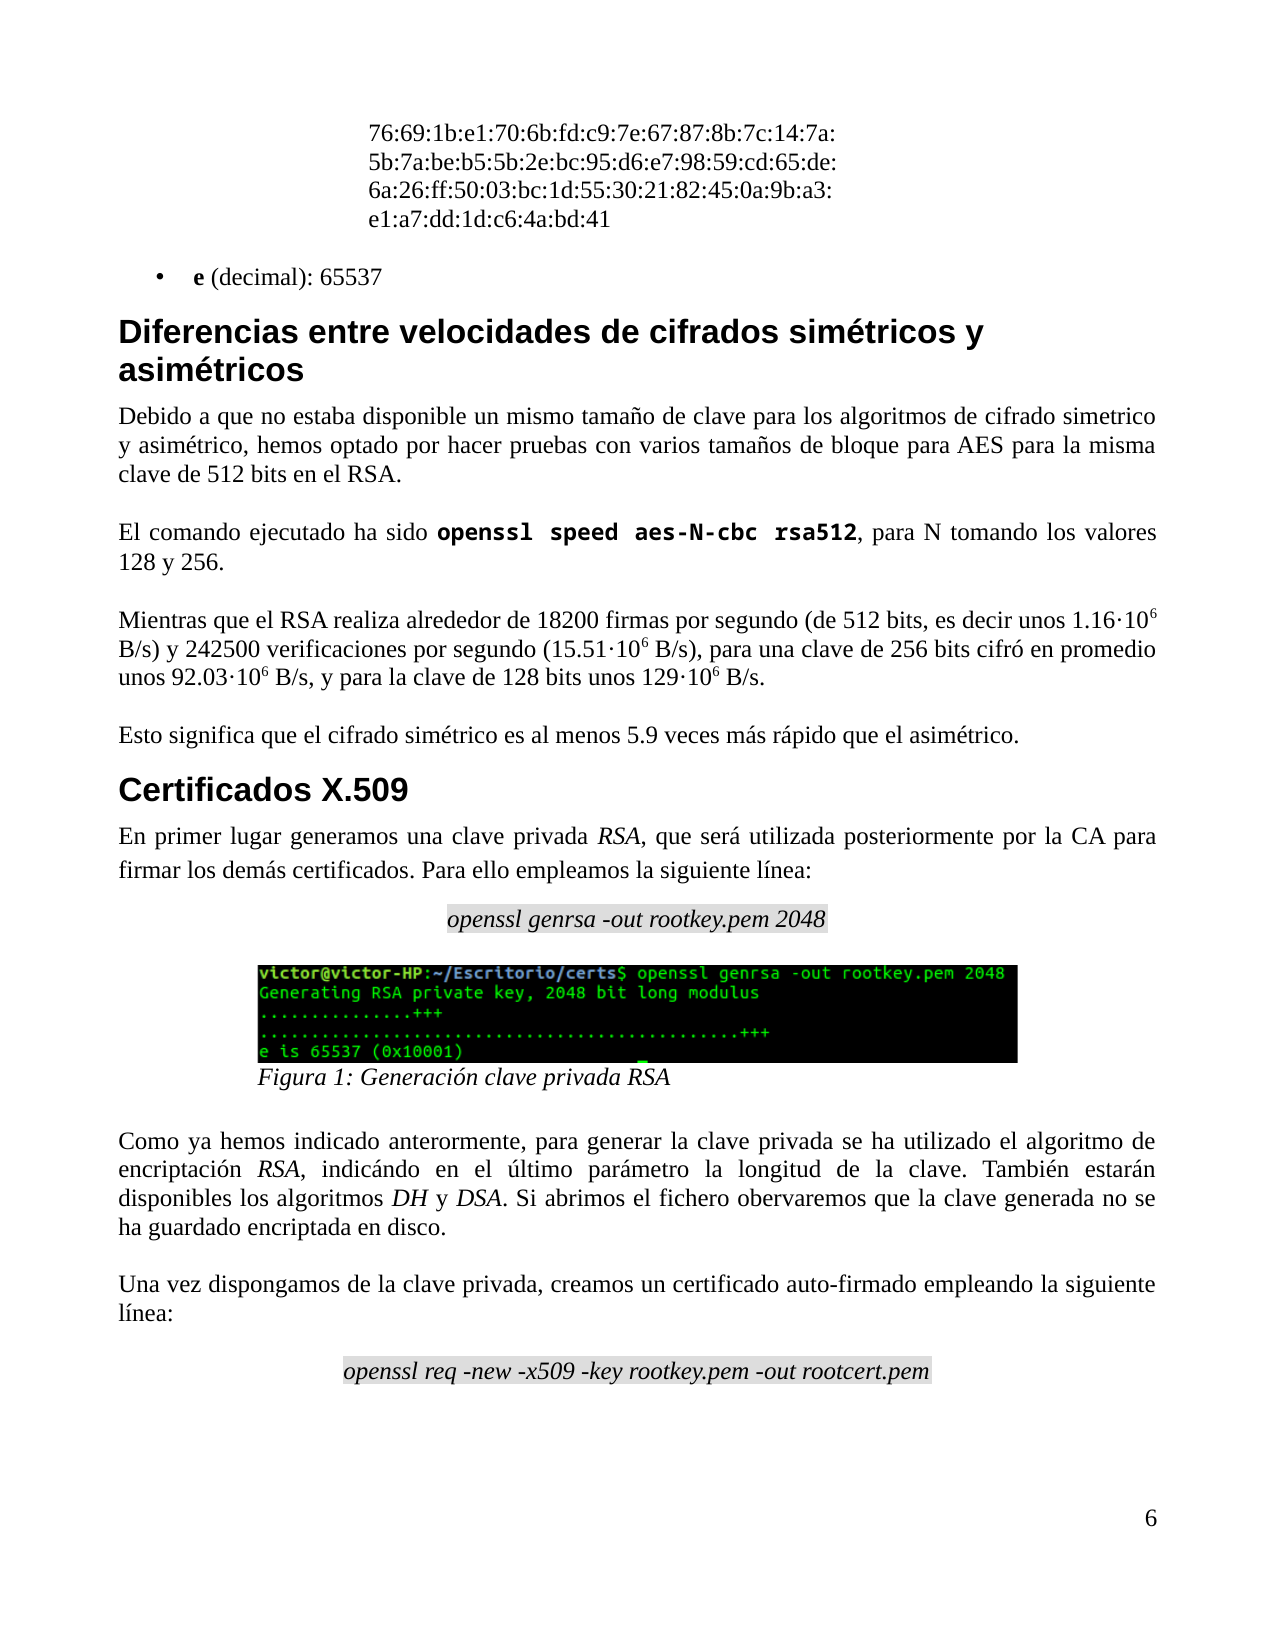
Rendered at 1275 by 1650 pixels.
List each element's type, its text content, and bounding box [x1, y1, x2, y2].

text openssl genrsa -out rootkey.pem 2048 [118, 904, 1157, 933]
list e (decimal): 65537 [156, 262, 1157, 291]
text Como ya hemos indicado anterormente, para generar la clave privada se ha utilizado el algoritmo de encriptación RSA, indicándo en el último parámetro la longitud de la clave. También estarán disponibles los algoritmos DH y DSA. Si abrimos el fichero obervaremos que la clave generada no se ha guardado encriptada en disco. [118, 1126, 1157, 1241]
text Mientras que el RSA realiza alrededor de 18200 firmas por segundo (de 512 bits, es decir unos 1.16·106 B/s) y 242500 verificaciones por segundo (15.51·106 B/s), para una clave de 256 bits cifró en promedio unos 92.03·106 B/s, y para la clave de 128 bits unos 129·106 B/s. [118, 605, 1157, 691]
text Figura 1: Generación clave privada RSA [257, 1063, 1018, 1091]
picture [257, 965, 1018, 1063]
list 5b:7a:be:b5:5b:2e:bc:95:d6:e7:98:59:cd:65:de: [156, 147, 1157, 176]
text Una vez dispongamos de la clave privada, creamos un certificado auto-firmado empleando la siguiente línea: [118, 1269, 1157, 1327]
list 76:69:1b:e1:70:6b:fd:c9:7e:67:87:8b:7c:14:7a: [156, 118, 1157, 147]
text Debido a que no estaba disponible un mismo tamaño de clave para los algoritmos de cifrado simetrico y asimétrico, hemos optado por hacer pruebas con varios tamaños de bloque para AES para la misma clave de 512 bits en el RSA. [118, 401, 1157, 487]
text El comando ejecutado ha sido openssl speed aes-N-cbc rsa512, para N tomando los valores 128 y 256. [118, 516, 1157, 576]
text openssl req -new -x509 -key rootkey.pem -out rootcert.pem [118, 1356, 1157, 1384]
subtitle Diferencias entre velocidades de cifrados simétricos y asimétricos [118, 311, 1157, 389]
list e1:a7:dd:1d:c6:4a:bd:41 [156, 204, 1157, 233]
text En primer lugar generamos una clave privada RSA, que será utilizada posteriormente por la CA para firmar los demás certificados. Para ello empleamos la siguiente línea: [118, 821, 1157, 884]
list 6a:26:ff:50:03:bc:1d:55:30:21:82:45:0a:9b:a3: [156, 176, 1157, 204]
text Esto significa que el cifrado simétrico es al menos 5.9 veces más rápido que el asimétrico. [118, 720, 1157, 749]
subtitle Certificados X.509 [118, 769, 1157, 808]
